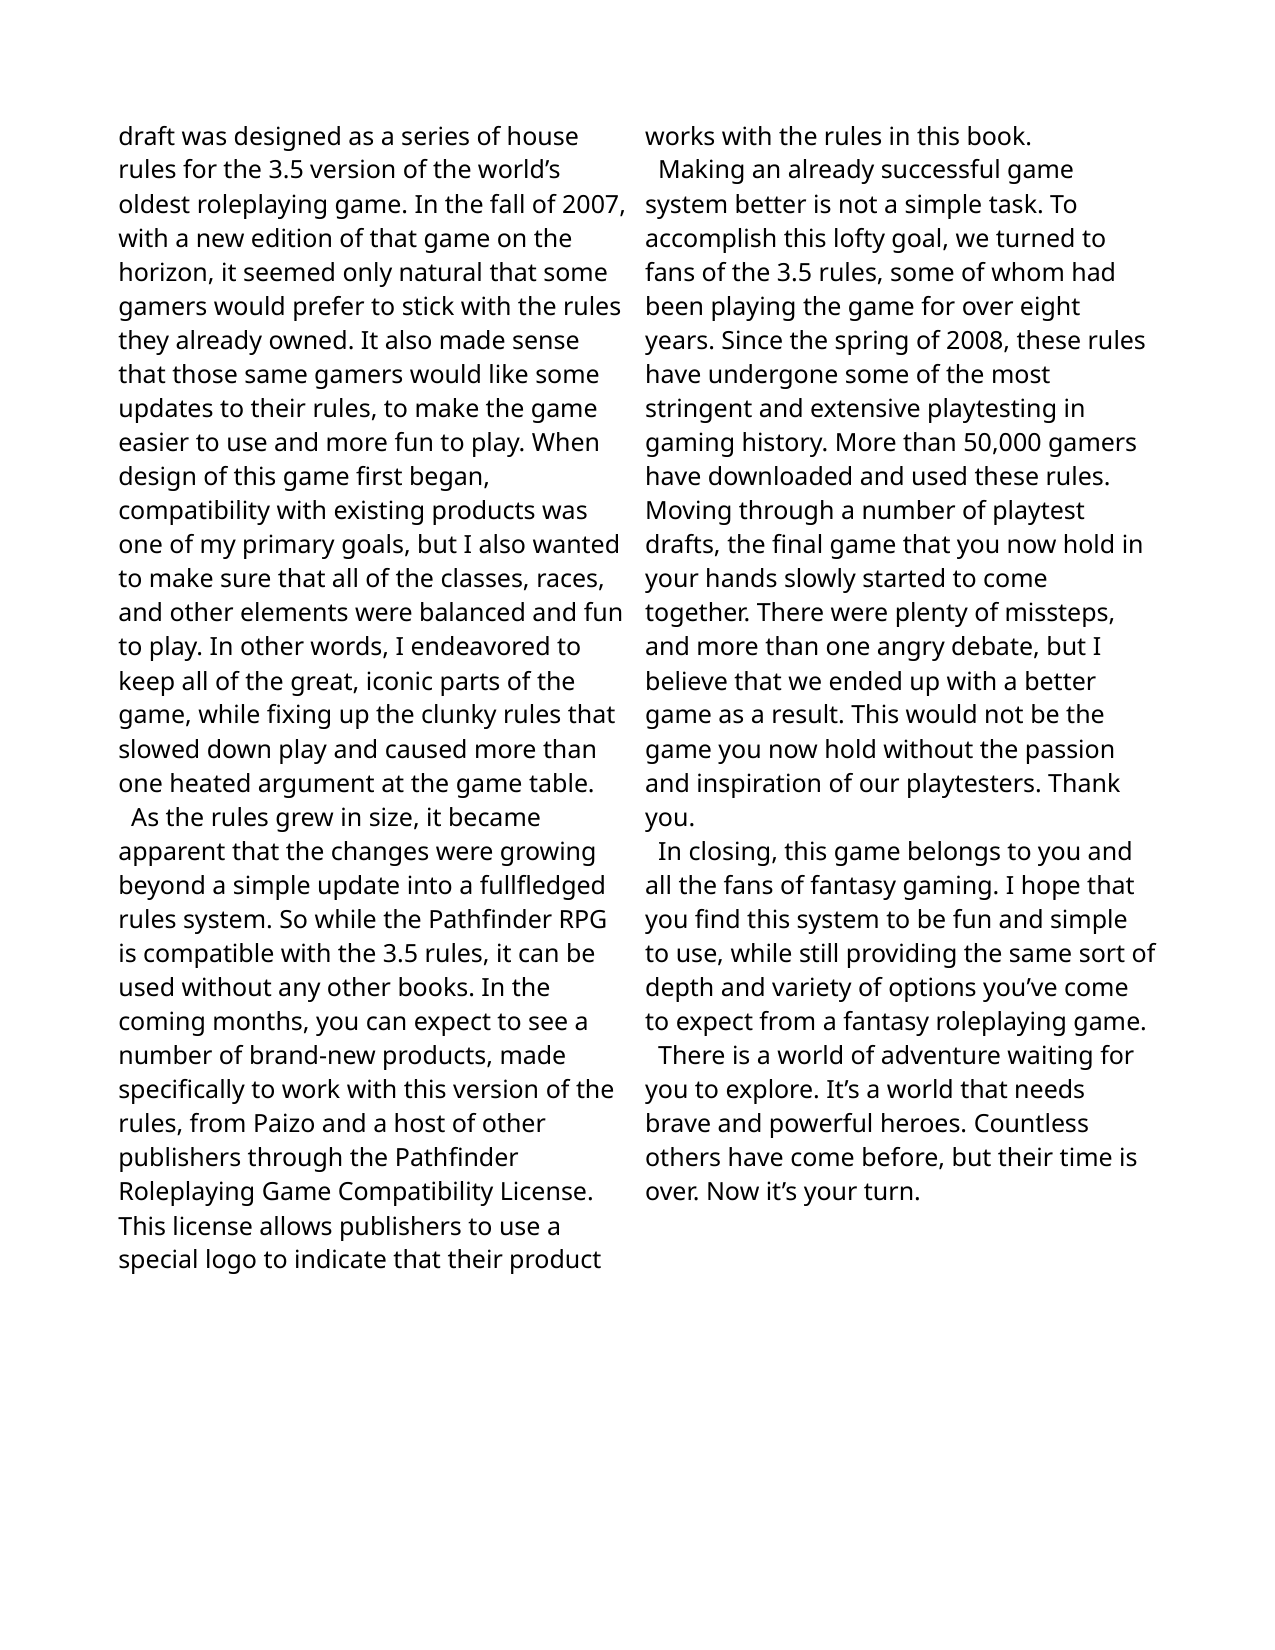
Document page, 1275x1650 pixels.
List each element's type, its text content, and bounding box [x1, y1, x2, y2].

text works with the rules in this book. [645, 118, 1157, 152]
text In closing, this game belongs to you and all the fans of fantasy gaming. I hope that you find this system to be fun and simple to use, while still providing the same sort of depth and variety of options you’ve come to expect from a fantasy roleplaying game. [645, 833, 1157, 1038]
text draft was designed as a series of house rules for the 3.5 version of the world’s oldest roleplaying game. In the fall of 2007, with a new edition of that game on the horizon, it seemed only natural that some gamers would prefer to stick with the rules they already owned. It also made sense that those same gamers would like some updates to their rules, to make the game easier to use and more fun to play. When design of this game first began, compatibility with existing products was one of my primary goals, but I also wanted to make sure that all of the classes, races, and other elements were balanced and fun to play. In other words, I endeavored to keep all of the great, iconic parts of the game, while fixing up the clunky rules that slowed down play and caused more than one heated argument at the game table. [118, 118, 630, 799]
text There is a world of adventure waiting for you to explore. It’s a world that needs brave and powerful heroes. Countless others have come before, but their time is over. Now it’s your turn. [645, 1038, 1157, 1208]
text Making an already successful game system better is not a simple task. To accomplish this lofty goal, we turned to fans of the 3.5 rules, some of whom had been playing the game for over eight years. Since the spring of 2008, these rules have undergone some of the most stringent and extensive playtesting in gaming history. More than 50,000 gamers have downloaded and used these rules. Moving through a number of playtest drafts, the final game that you now hold in your hands slowly started to come together. There were plenty of missteps, and more than one angry debate, but I believe that we ended up with a better game as a result. This would not be the game you now hold without the passion and inspiration of our playtesters. Thank you. [645, 152, 1157, 833]
text As the rules grew in size, it became apparent that the changes were growing beyond a simple update into a fullfledged rules system. So while the Pathfinder RPG is compatible with the 3.5 rules, it can be used without any other books. In the coming months, you can expect to see a number of brand-new products, made specifically to work with this version of the rules, from Paizo and a host of other publishers through the Pathfinder Roleplaying Game Compatibility License. This license allows publishers to use a special logo to indicate that their product [118, 799, 630, 1276]
